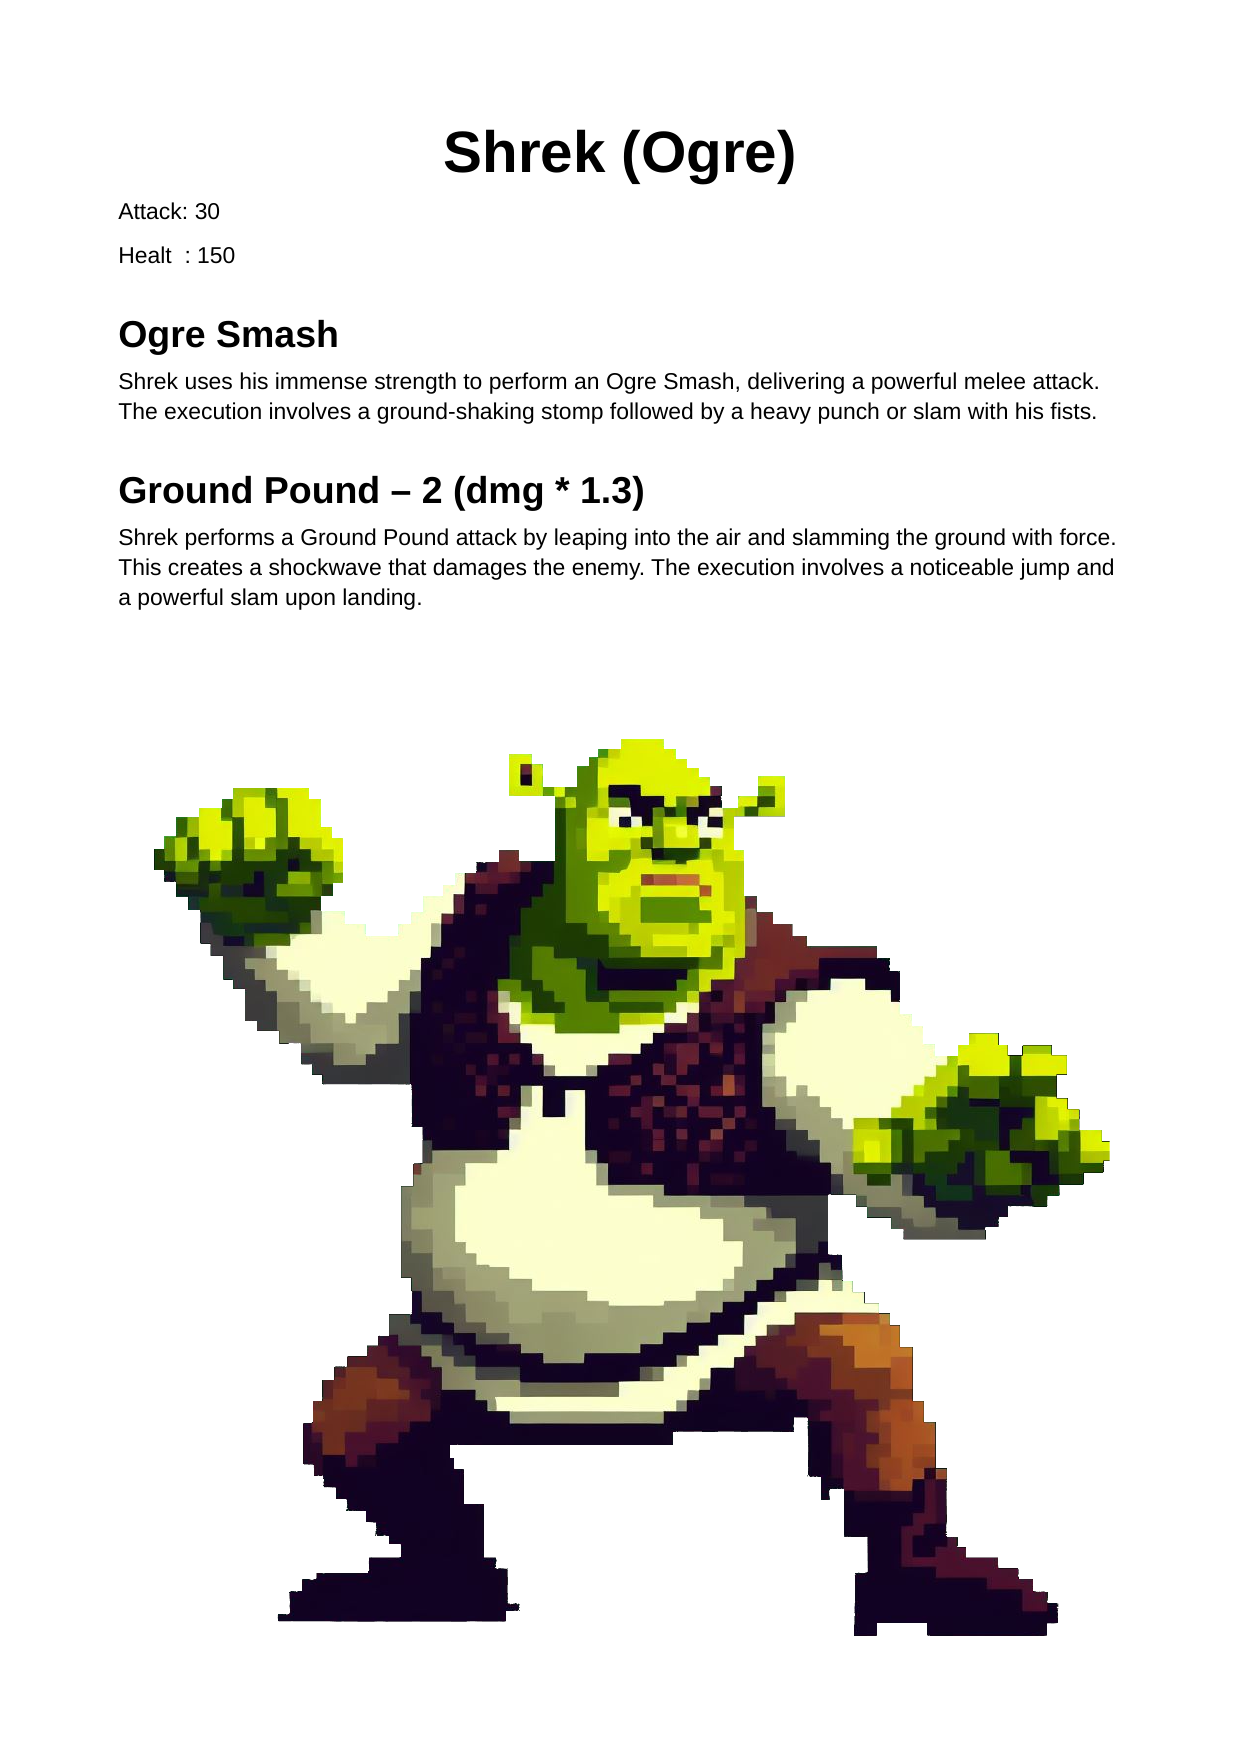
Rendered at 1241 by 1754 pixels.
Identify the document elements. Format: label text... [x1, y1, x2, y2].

text Shrek performs a Ground Pound attack by leaping into the air and slamming the ground with force. This creates a shockwave that damages the enemy. The execution involves a noticeable jump and a powerful slam upon landing. [118, 523, 1122, 610]
text Attack: 30 [118, 198, 1122, 224]
subtitle Ogre Smash [118, 312, 1122, 355]
text Shrek uses his immense strength to perform an Ogre Smash, delivering a powerful melee attack. The execution involves a ground-shaking stomp followed by a heavy punch or slam with his fists. [118, 368, 1122, 424]
picture [105, 658, 1110, 1663]
text Healt : 150 [118, 242, 1122, 269]
subtitle Ground Pound – 2 (dmg * 1.3) [118, 468, 1122, 511]
title Shrek (Ogre) [118, 118, 1122, 185]
